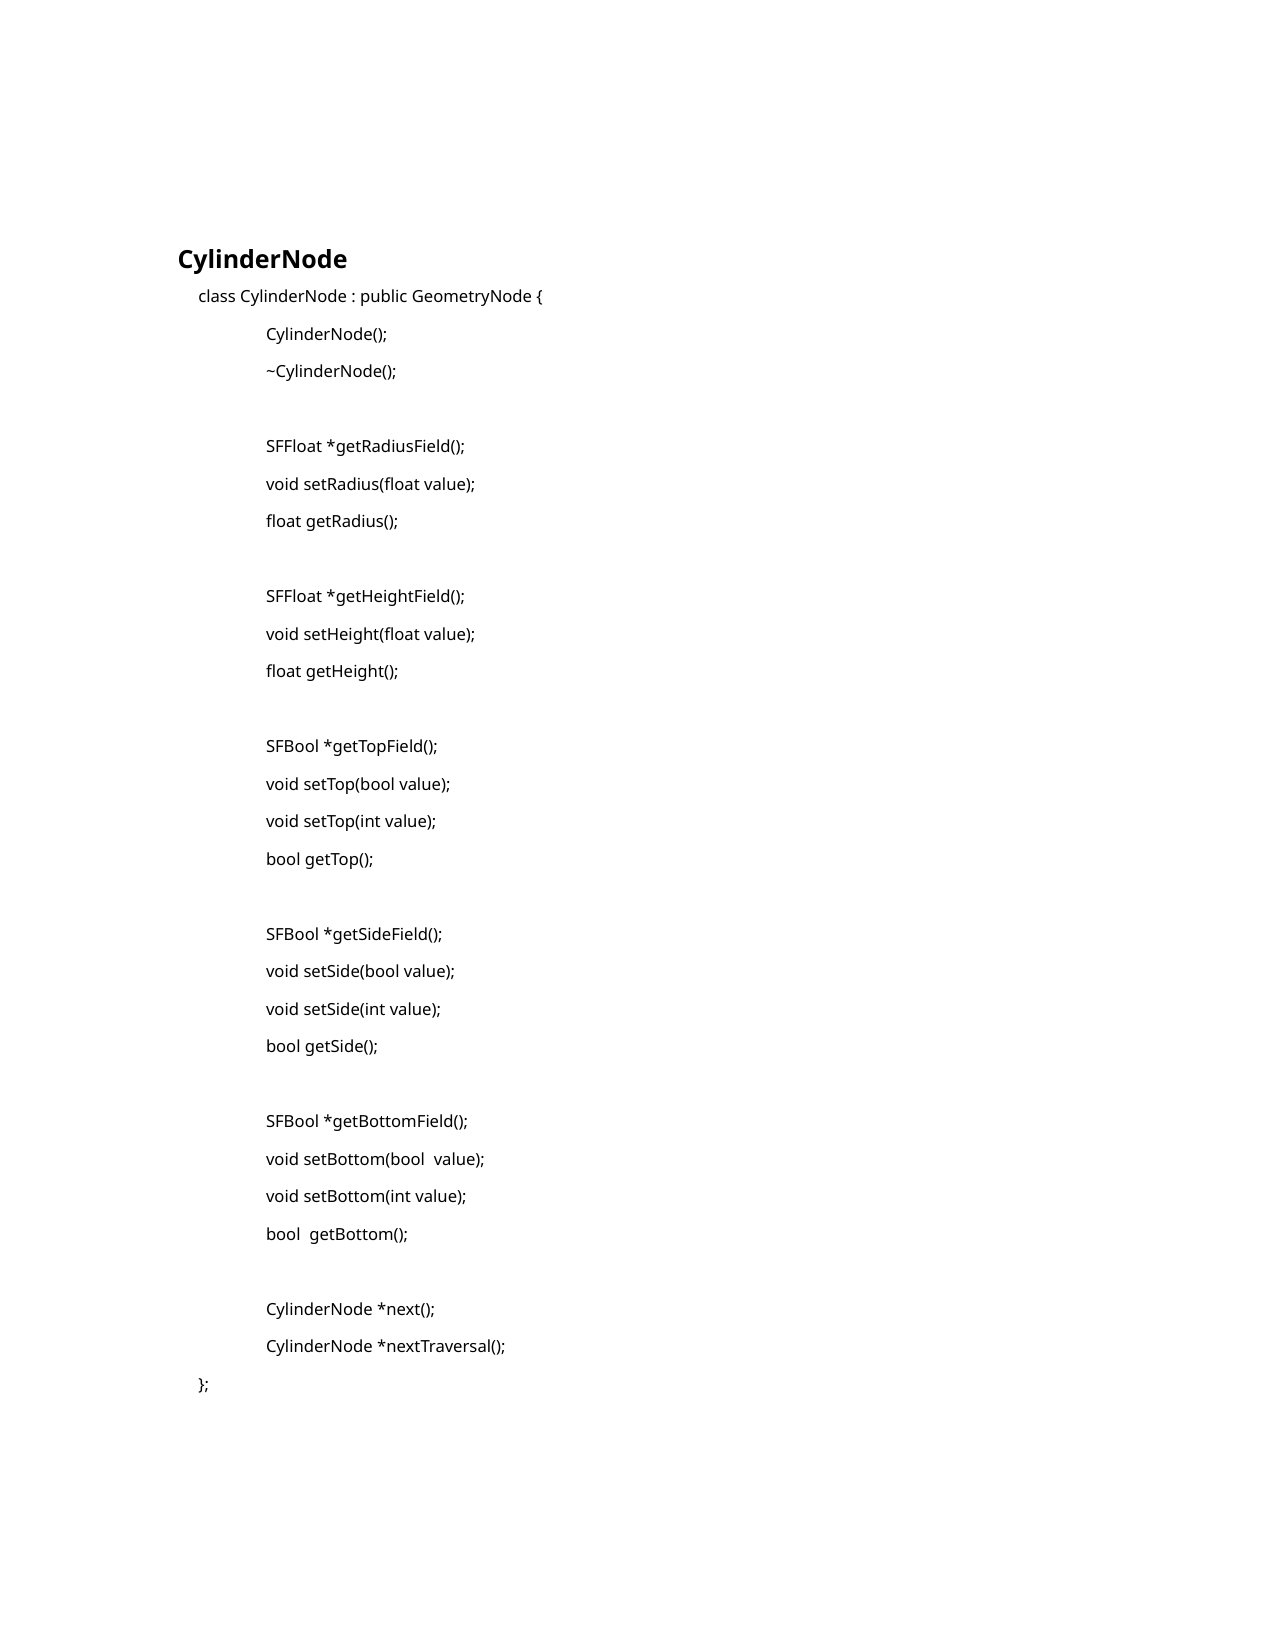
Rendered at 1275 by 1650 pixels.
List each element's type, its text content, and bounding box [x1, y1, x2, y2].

text SFBool *getTopField(); [198, 727, 1098, 765]
text CylinderNode(); [198, 315, 1098, 352]
text void setBottom(int value); [198, 1177, 1098, 1215]
text CylinderNode *nextTraversal(); [198, 1327, 1098, 1365]
text void setSide(int value); [198, 990, 1098, 1027]
text bool getSide(); [198, 1027, 1098, 1065]
text CylinderNode *next(); [198, 1290, 1098, 1327]
text void setRadius(float value); [198, 465, 1098, 502]
text ~CylinderNode(); [198, 352, 1098, 390]
text void setTop(int value); [198, 802, 1098, 840]
text SFBool *getSideField(); [198, 915, 1098, 952]
text SFFloat *getRadiusField(); [198, 427, 1098, 465]
text float getRadius(); [198, 502, 1098, 540]
text SFBool *getBottomField(); [198, 1102, 1098, 1140]
subtitle CylinderNode [177, 240, 1098, 277]
text float getHeight(); [198, 652, 1098, 690]
text bool getBottom(); [198, 1215, 1098, 1252]
text }; [198, 1365, 1098, 1402]
text SFFloat *getHeightField(); [198, 577, 1098, 615]
text void setBottom(bool value); [198, 1140, 1098, 1177]
text void setSide(bool value); [198, 952, 1098, 990]
text void setTop(bool value); [198, 765, 1098, 802]
text class CylinderNode : public GeometryNode { [198, 277, 1098, 315]
text void setHeight(float value); [198, 615, 1098, 652]
text bool getTop(); [198, 840, 1098, 877]
